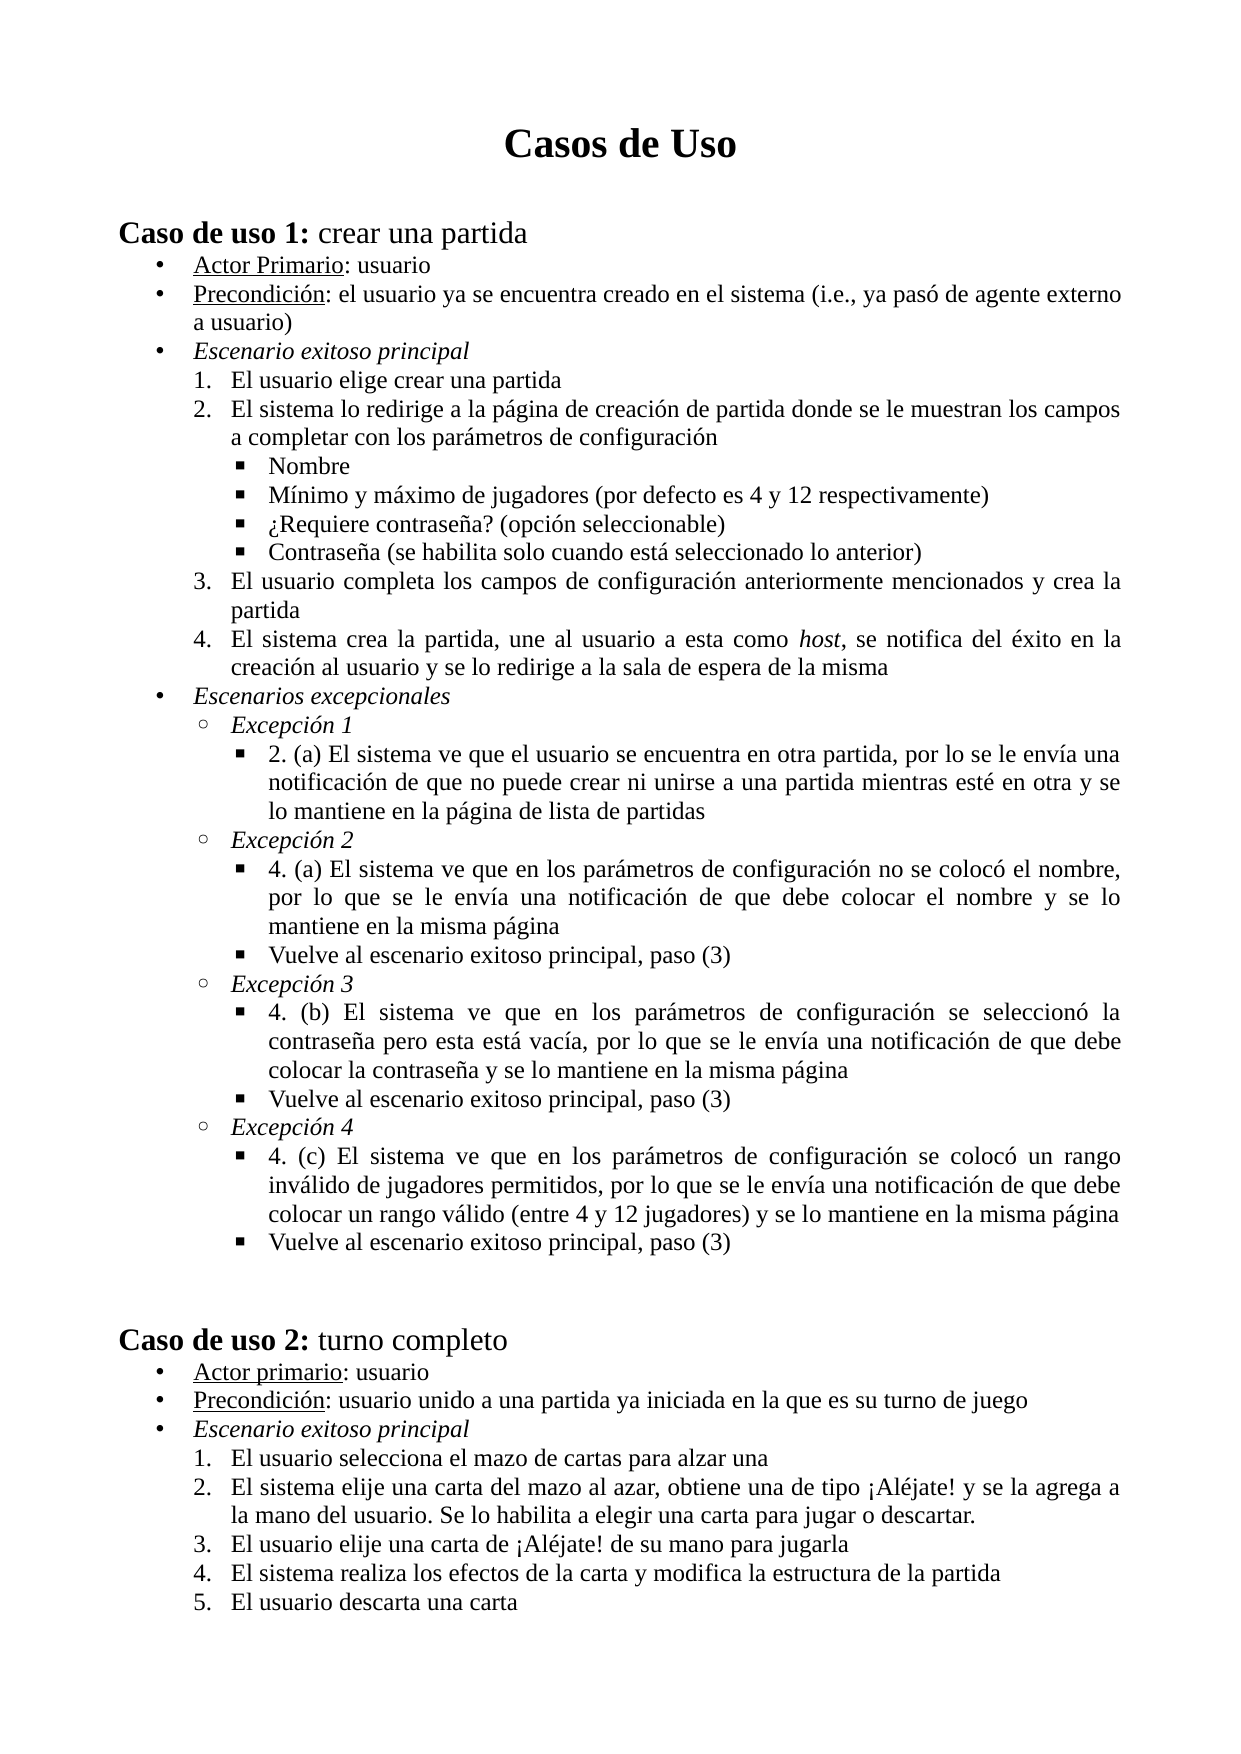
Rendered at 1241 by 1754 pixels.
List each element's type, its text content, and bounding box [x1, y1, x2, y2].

list Excepción 1 [193, 710, 1122, 739]
list Vuelve al escenario exitoso principal, paso (3) [231, 1227, 1122, 1256]
list 4. (c) El sistema ve que en los parámetros de configuración se colocó un rango inválido de jugadores permitidos, por lo que se le envía una notificación de que debe colocar un rango válido (entre 4 y 12 jugadores) y se lo mantiene en la misma página [231, 1141, 1122, 1227]
text Caso de uso 1: crear una partida [118, 214, 1122, 250]
list El sistema crea la partida, une al usuario a esta como host, se notifica del éxito en la creación al usuario y se lo redirige a la sala de espera de la misma [193, 624, 1122, 681]
list Mínimo y máximo de jugadores (por defecto es 4 y 12 respectivamente) [231, 480, 1122, 509]
list Escenario exitoso principal [156, 1414, 1122, 1443]
list ¿Requiere contraseña? (opción seleccionable) [231, 509, 1122, 537]
list 4. (b) El sistema ve que en los parámetros de configuración se seleccionó la contraseña pero esta está vacía, por lo que se le envía una notificación de que debe colocar la contraseña y se lo mantiene en la misma página [231, 997, 1122, 1084]
list Nombre [231, 451, 1122, 480]
list El usuario elije una carta de ¡Aléjate! de su mano para jugarla [193, 1529, 1122, 1558]
list Vuelve al escenario exitoso principal, paso (3) [231, 1084, 1122, 1112]
list Excepción 3 [193, 969, 1122, 997]
list Vuelve al escenario exitoso principal, paso (3) [231, 940, 1122, 969]
list El usuario elige crear una partida [193, 365, 1122, 394]
list Contraseña (se habilita solo cuando está seleccionado lo anterior) [231, 537, 1122, 566]
text Caso de uso 2: turno completo [118, 1321, 1122, 1357]
list Precondición: el usuario ya se encuentra creado en el sistema (i.e., ya pasó de agente externo a usuario) [156, 279, 1122, 336]
list Precondición: usuario unido a una partida ya iniciada en la que es su turno de juego [156, 1386, 1122, 1414]
list El usuario selecciona el mazo de cartas para alzar una [193, 1443, 1122, 1472]
list El usuario completa los campos de configuración anteriormente mencionados y crea la partida [193, 566, 1122, 624]
list El sistema elije una carta del mazo al azar, obtiene una de tipo ¡Aléjate! y se la agrega a la mano del usuario. Se lo habilita a elegir una carta para jugar o descartar. [193, 1472, 1122, 1529]
list Escenarios excepcionales [156, 681, 1122, 710]
list Actor Primario: usuario [156, 250, 1122, 279]
text Casos de Uso [118, 118, 1122, 166]
list 4. (a) El sistema ve que en los parámetros de configuración no se colocó el nombre, por lo que se le envía una notificación de que debe colocar el nombre y se lo mantiene en la misma página [231, 854, 1122, 940]
list El sistema realiza los efectos de la carta y modifica la estructura de la partida [193, 1558, 1122, 1587]
list 2. (a) El sistema ve que el usuario se encuentra en otra partida, por lo se le envía una notificación de que no puede crear ni unirse a una partida mientras esté en otra y se lo mantiene en la página de lista de partidas [231, 739, 1122, 825]
list Escenario exitoso principal [156, 336, 1122, 365]
list Actor primario: usuario [156, 1357, 1122, 1386]
list El sistema lo redirige a la página de creación de partida donde se le muestran los campos a completar con los parámetros de configuración [193, 394, 1122, 451]
list El usuario descarta una carta [193, 1587, 1122, 1616]
list Excepción 2 [193, 825, 1122, 854]
list Excepción 4 [193, 1112, 1122, 1141]
